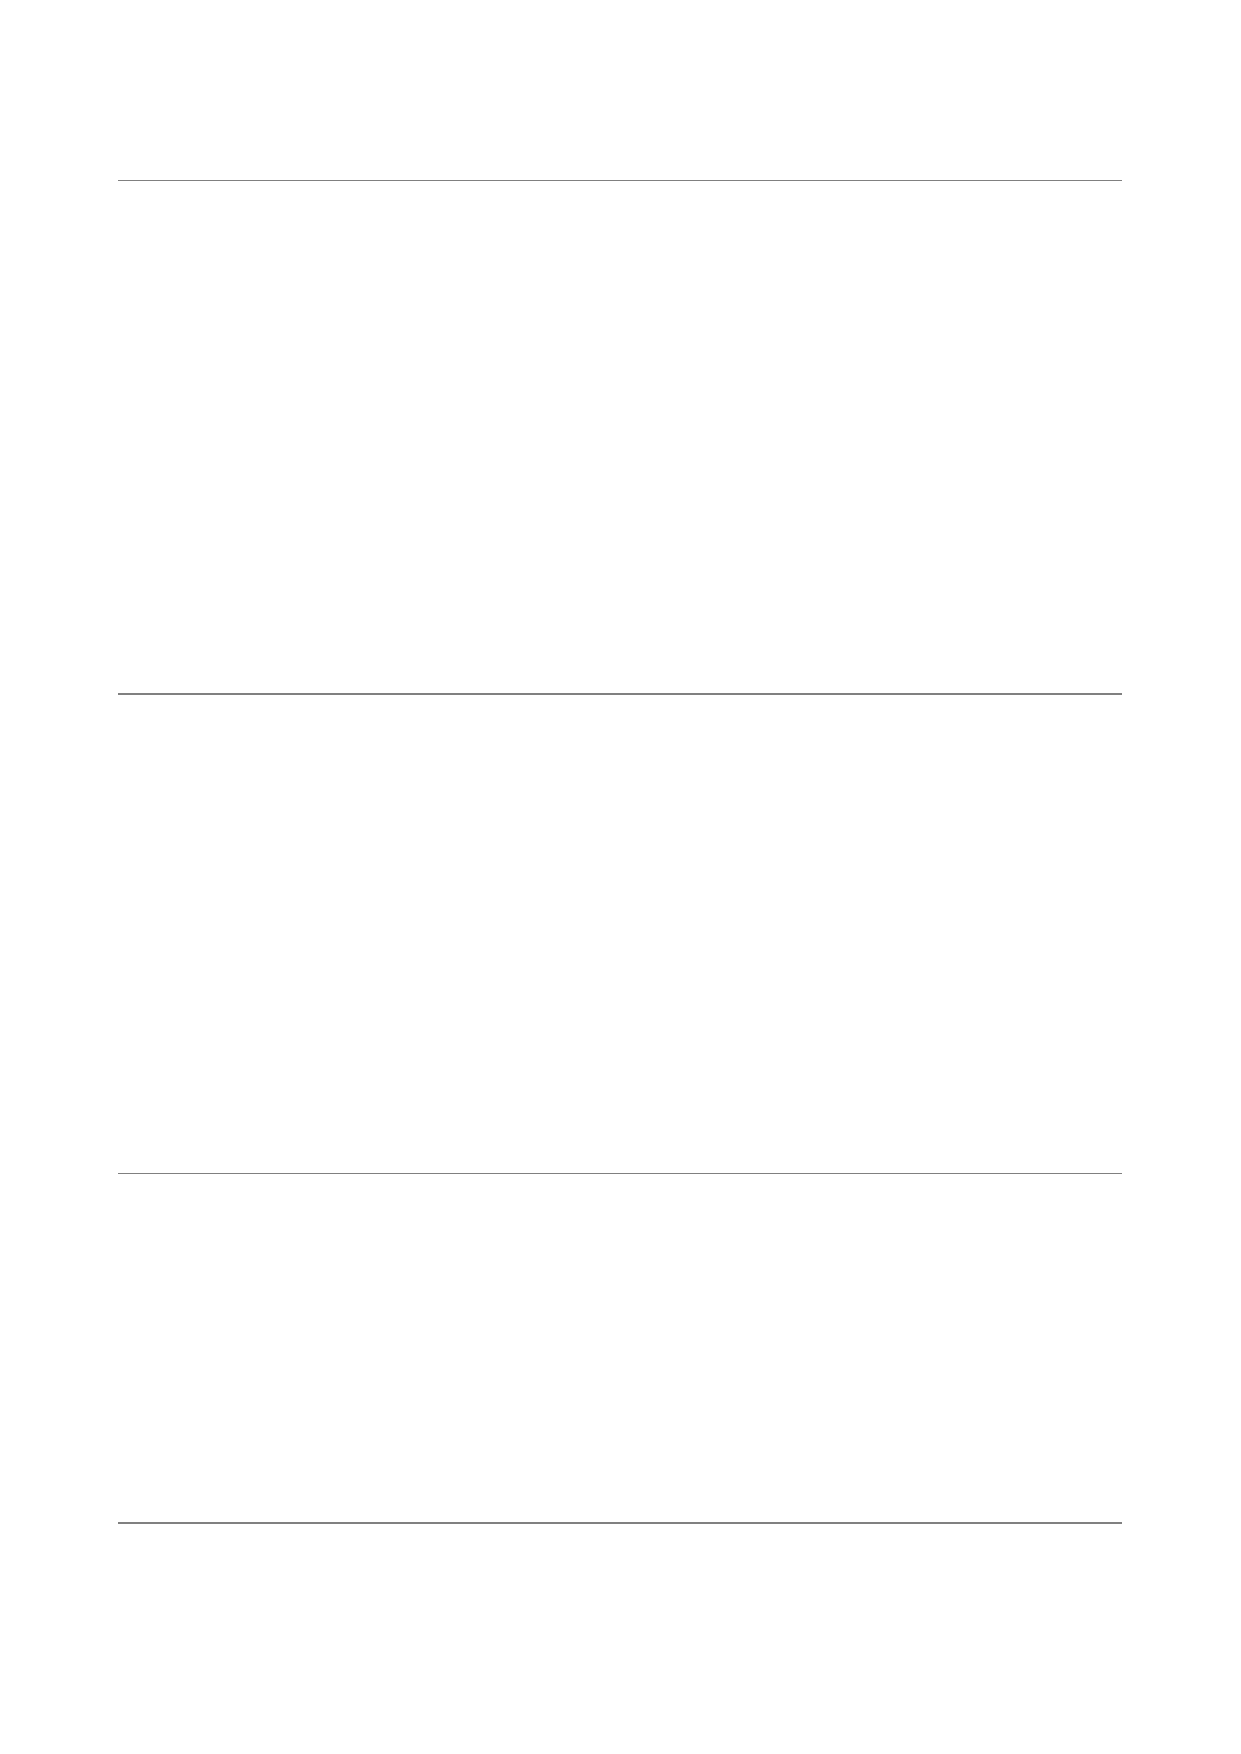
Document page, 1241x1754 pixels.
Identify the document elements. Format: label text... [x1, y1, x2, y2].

text } [118, 984, 1122, 1008]
text } [118, 401, 1122, 424]
text const sayHi = greet("Привет") [118, 471, 1122, 495]
text Это ты, скорее всего, понимаешь. [118, 631, 1122, 660]
text const user = makeUser("Alex") [118, 1032, 1122, 1056]
text Если нам нужно МНОГО пользователей с одинаковым поведением: [118, 1279, 1122, 1308]
text return { [118, 866, 1122, 890]
text user.sayName() // Alex [118, 1056, 1122, 1079]
text 👉 Мы вернули объект, чтобы он помнил name. [118, 1109, 1122, 1139]
text ❓ Зачем возвращать функцию? 👉 Чтобы сохранить слово "Привет" и использовать его потом. [118, 548, 1122, 612]
text function makeUser(name) { [118, 843, 1122, 866]
text makeUser("Max") [118, 1374, 1122, 1398]
subtitle Шаг 3. А теперь проблема [118, 1224, 1122, 1267]
text sayName() { [118, 890, 1122, 914]
text } [118, 424, 1122, 448]
text } [118, 961, 1122, 984]
text } [118, 937, 1122, 961]
text Только что происходит и зачем. Медленно. [118, 118, 1122, 147]
subtitle Шаг 1. Сначала представь обычную функцию (понятно всем) [118, 231, 1122, 317]
text makeUser("Alex") [118, 1327, 1122, 1351]
text return function() { [118, 353, 1122, 377]
text sayHi() // Привет [118, 495, 1122, 519]
text console.log(name) [118, 914, 1122, 937]
subtitle Шаг 2. Теперь ТО ЖЕ САМОЕ, но вместо функции — объект [118, 744, 1122, 830]
text ➡️ каждый раз создаётся новый объект с методами ➡️ это неэффективно [118, 1427, 1122, 1489]
text console.log(word) [118, 377, 1122, 401]
text makeUser("Bob") [118, 1351, 1122, 1374]
text function greet(word) { [118, 329, 1122, 353]
